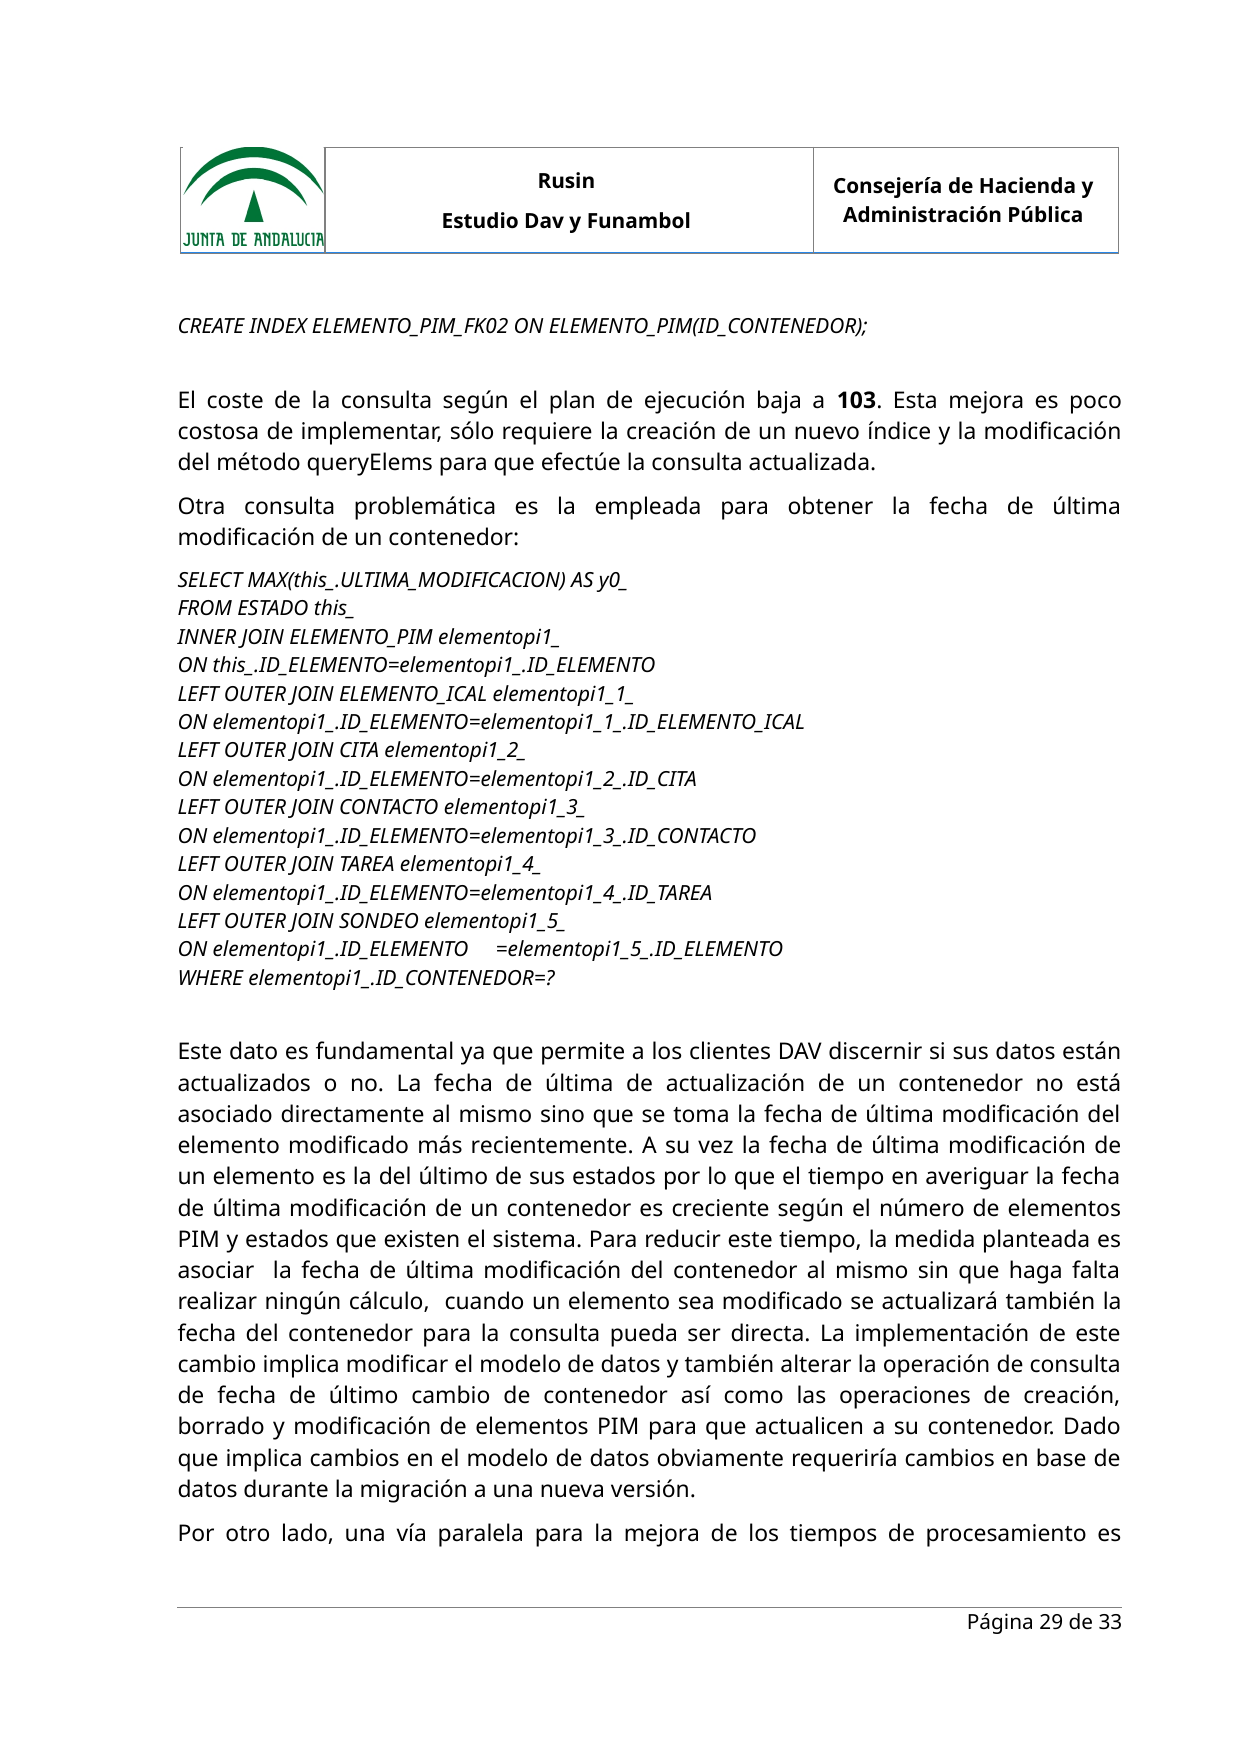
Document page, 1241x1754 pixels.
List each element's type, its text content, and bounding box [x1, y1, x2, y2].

text LEFT OUTER JOIN CONTACTO elementopi1_3_ [177, 792, 1122, 821]
text FROM ESTADO this_ [177, 593, 1122, 622]
text LEFT OUTER JOIN TAREA elementopi1_4_ [177, 849, 1122, 878]
text INNER JOIN ELEMENTO_PIM elementopi1_ [177, 622, 1122, 650]
text LEFT OUTER JOIN ELEMENTO_ICAL elementopi1_1_ [177, 679, 1122, 707]
text CREATE INDEX ELEMENTO_PIM_FK02 ON ELEMENTO_PIM(ID_CONTENEDOR); [177, 311, 1122, 340]
text ON this_.ID_ELEMENTO=elementopi1_.ID_ELEMENTO [177, 650, 1122, 679]
text ON elementopi1_.ID_ELEMENTO =elementopi1_5_.ID_ELEMENTO [177, 934, 1122, 963]
text El coste de la consulta según el plan de ejecución baja a 103. Esta mejora es poco costosa de implementar, sólo requiere la creación de un nuevo índice y la modificación del método queryElems para que efectúe la consulta actualizada. [177, 384, 1122, 477]
text ON elementopi1_.ID_ELEMENTO=elementopi1_2_.ID_CITA [177, 764, 1122, 792]
text ON elementopi1_.ID_ELEMENTO=elementopi1_1_.ID_ELEMENTO_ICAL [177, 707, 1122, 736]
text LEFT OUTER JOIN CITA elementopi1_2_ [177, 736, 1122, 764]
text Por otro lado, una vía paralela para la mejora de los tiempos de procesamiento es [177, 1516, 1122, 1548]
picture [183, 147, 324, 246]
text SELECT MAX(this_.ULTIMA_MODIFICACION) AS y0_ [177, 565, 1122, 593]
text ON elementopi1_.ID_ELEMENTO=elementopi1_3_.ID_CONTACTO [177, 821, 1122, 849]
text WHERE elementopi1_.ID_CONTENEDOR=? [177, 963, 1122, 991]
text Otra consulta problemática es la empleada para obtener la fecha de última modificación de un contenedor: [177, 490, 1122, 552]
text LEFT OUTER JOIN SONDEO elementopi1_5_ [177, 906, 1122, 934]
text Este dato es fundamental ya que permite a los clientes DAV discernir si sus datos están actualizados o no. La fecha de última de actualización de un contenedor no está asociado directamente al mismo sino que se toma la fecha de última modificación del elemento modificado más recientemente. A su vez la fecha de última modificación de un elemento es la del último de sus estados por lo que el tiempo en averiguar la fecha de última modificación de un contenedor es creciente según el número de elementos PIM y estados que existen el sistema. Para reducir este tiempo, la medida planteada es asociar la fecha de última modificación del contenedor al mismo sin que haga falta realizar ningún cálculo, cuando un elemento sea modificado se actualizará también la fecha del contenedor para la consulta pueda ser directa. La implementación de este cambio implica modificar el modelo de datos y también alterar la operación de consulta de fecha de último cambio de contenedor así como las operaciones de creación, borrado y modificación de elementos PIM para que actualicen a su contenedor. Dado que implica cambios en el modelo de datos obviamente requeriría cambios en base de datos durante la migración a una nueva versión. [177, 1035, 1122, 1504]
text ON elementopi1_.ID_ELEMENTO=elementopi1_4_.ID_TAREA [177, 878, 1122, 906]
